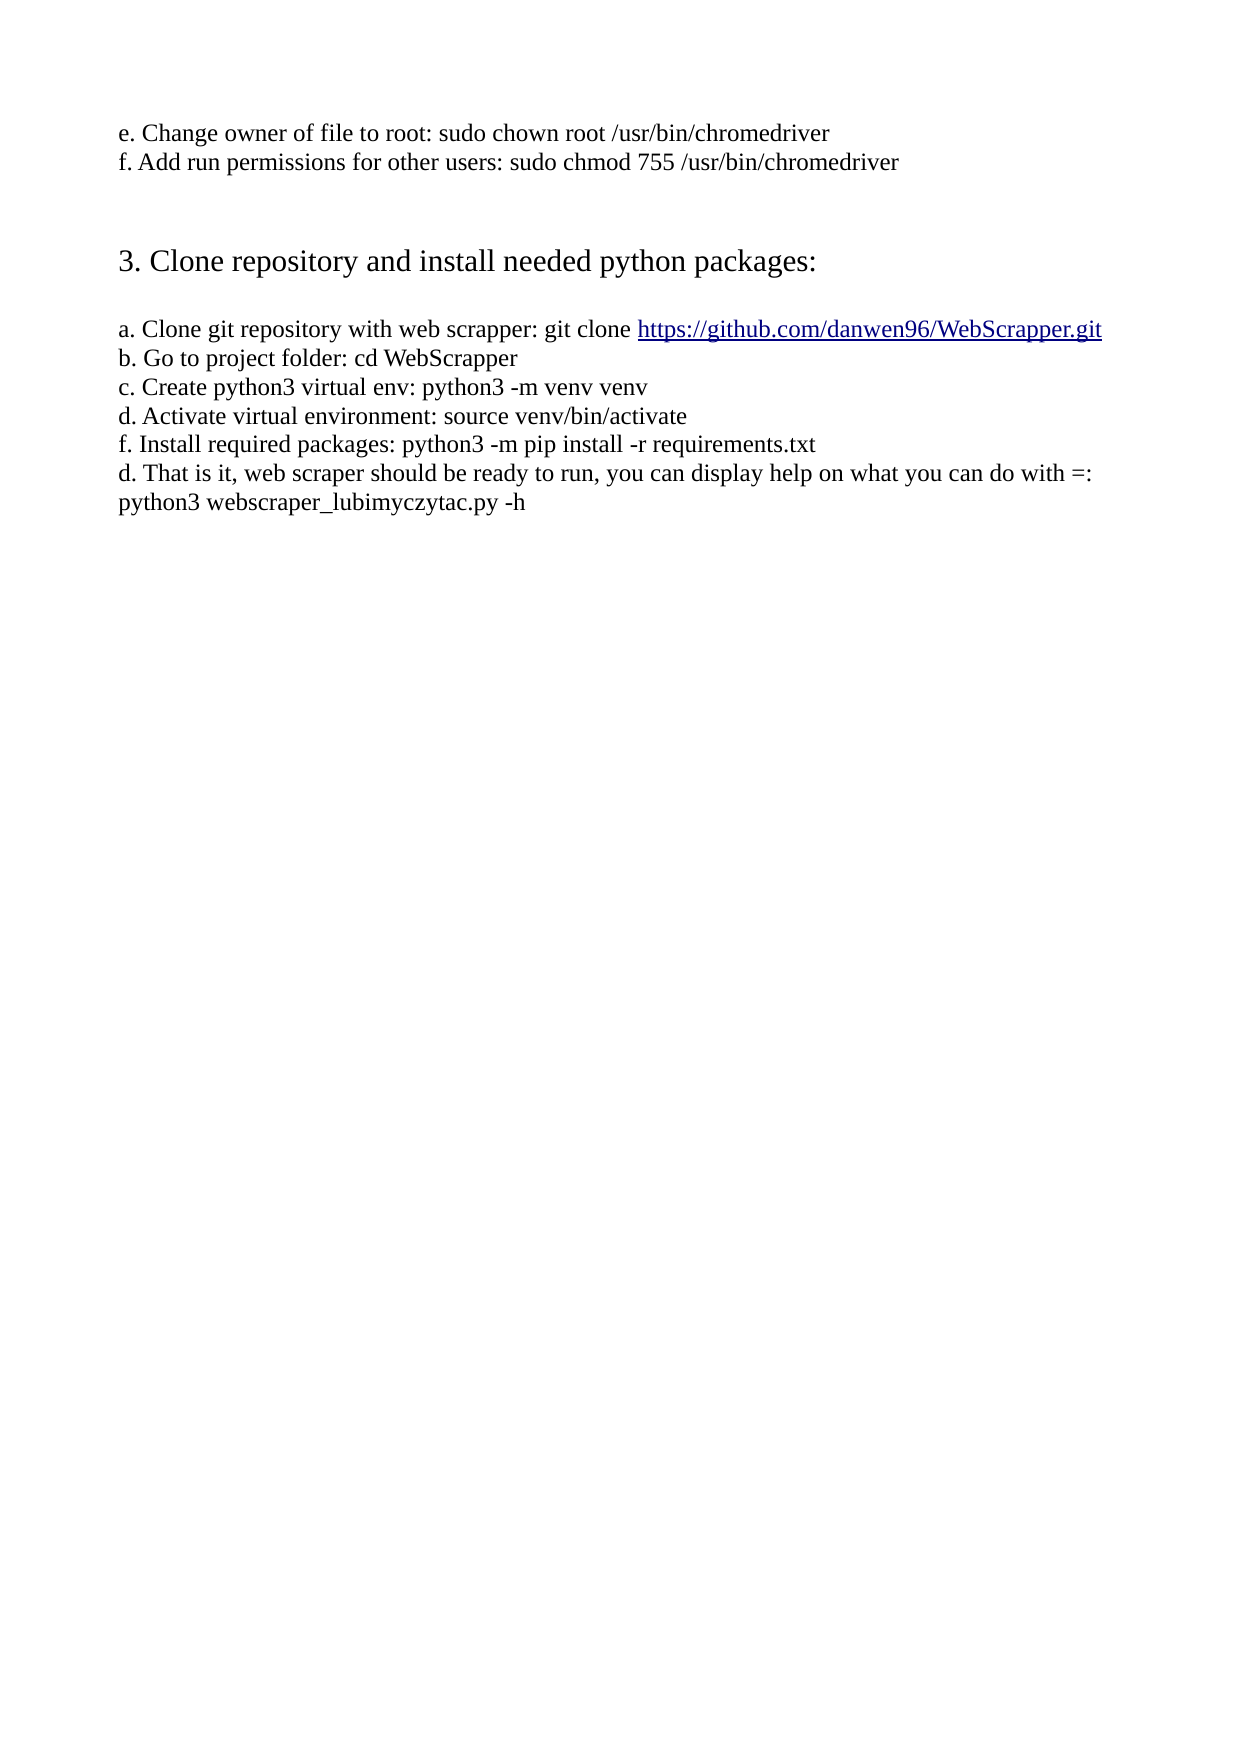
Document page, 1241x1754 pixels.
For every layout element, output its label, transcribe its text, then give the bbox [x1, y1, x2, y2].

text 3. Clone repository and install needed python packages: [118, 243, 1122, 279]
text c. Create python3 virtual env: python3 -m venv venv [118, 372, 1122, 401]
text d. Activate virtual environment: source venv/bin/activate [118, 401, 1122, 429]
text f. Install required packages: python3 -m pip install -r requirements.txt [118, 429, 1122, 458]
text a. Clone git repository with web scrapper: git clone https://github.com/danwen96/WebScrapper.git [118, 314, 1122, 343]
text d. That is it, web scraper should be ready to run, you can display help on what you can do with =: python3 webscraper_lubimyczytac.py -h [118, 458, 1122, 516]
text f. Add run permissions for other users: sudo chmod 755 /usr/bin/chromedriver [118, 147, 1122, 176]
text e. Change owner of file to root: sudo chown root /usr/bin/chromedriver [118, 118, 1122, 147]
text b. Go to project folder: cd WebScrapper [118, 343, 1122, 372]
